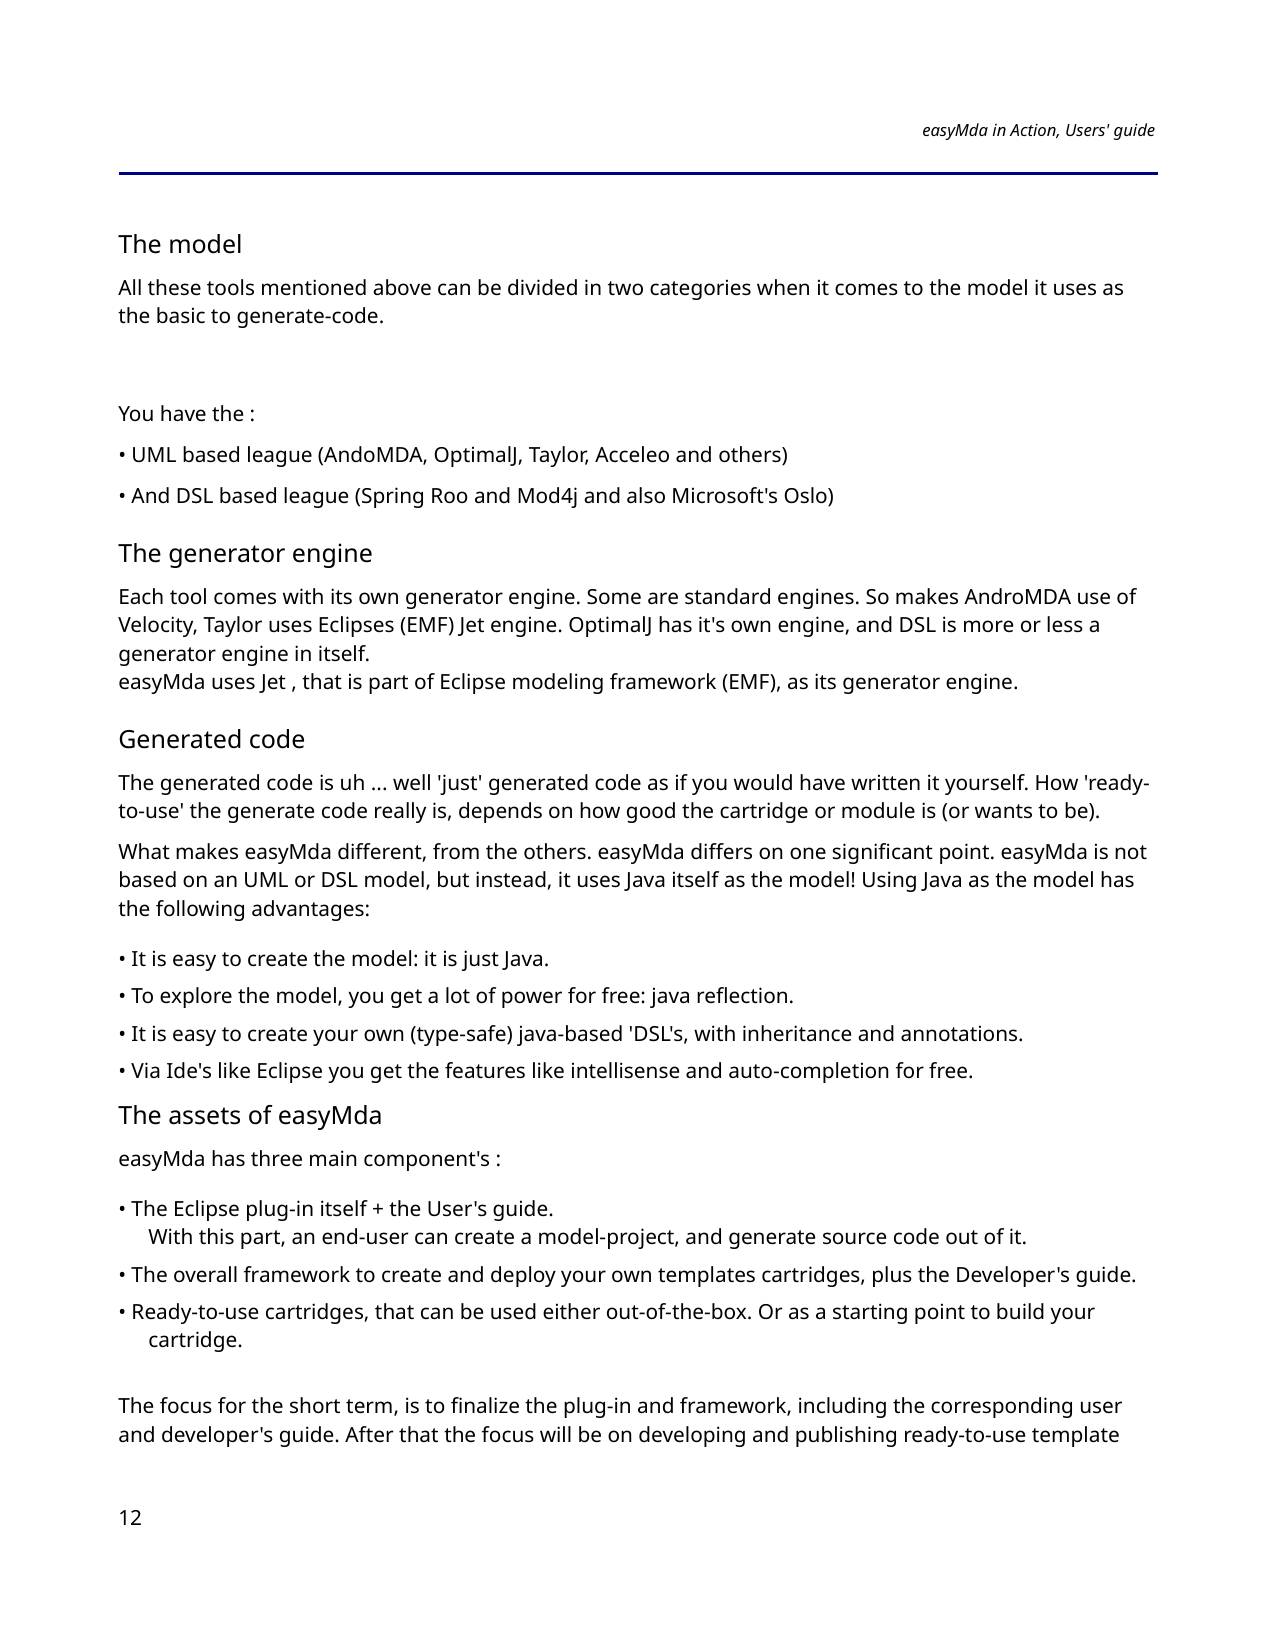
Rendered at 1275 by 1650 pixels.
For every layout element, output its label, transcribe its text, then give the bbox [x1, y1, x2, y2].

text What makes easyMda different, from the others. easyMda differs on one significant point. easyMda is not based on an UML or DSL model, but instead, it uses Java itself as the model! Using Java as the model has the following advantages: [118, 837, 1157, 922]
text All these tools mentioned above can be divided in two categories when it comes to the model it uses as the basic to generate-code. [118, 273, 1157, 330]
text The generated code is uh ... well 'just' generated code as if you would have written it yourself. How 'ready-to-use' the generate code really is, depends on how good the cartridge or module is (or wants to be). [118, 768, 1157, 824]
text You have the : [118, 343, 1157, 428]
text • The Eclipse plug-in itself + the User's guide. With this part, an end-user can create a model-project, and generate source code out of it. [118, 1194, 1157, 1251]
text • The overall framework to create and deploy your own templates cartridges, plus the Developer's guide. [118, 1260, 1157, 1288]
text • Via Ide's like Eclipse you get the features like intellisense and auto-completion for free. [118, 1056, 1157, 1084]
text • Ready-to-use cartridges, that can be used either out-of-the-box. Or as a starting point to build your cartridge. [118, 1297, 1157, 1354]
text • And DSL based league (Spring Roo and Mod4j and also Microsoft's Oslo) [118, 481, 1157, 510]
text • To explore the model, you get a lot of power for free: java reflection. [118, 981, 1157, 1010]
text Each tool comes with its own generator engine. Some are standard engines. So makes AndroMDA use of Velocity, Taylor uses Eclipses (EMF) Jet engine. OptimalJ has it's own engine, and DSL is more or less a generator engine in itself. easyMda uses Jet , that is part of Eclipse modeling framework (EMF), as its generator engine. [118, 582, 1157, 696]
subtitle Generated code [118, 722, 1157, 756]
text The focus for the short term, is to finalize the plug-in and framework, including the corresponding user and developer's guide. After that the focus will be on developing and publishing ready-to-use template [118, 1391, 1157, 1448]
text easyMda has three main component's : [118, 1144, 1157, 1172]
text • UML based league (AndoMDA, OptimalJ, Taylor, Acceleo and others) [118, 440, 1157, 469]
subtitle The model [118, 227, 1157, 261]
text • It is easy to create the model: it is just Java. [118, 944, 1157, 972]
subtitle The generator engine [118, 536, 1157, 570]
subtitle The assets of easyMda [118, 1098, 1157, 1132]
text • It is easy to create your own (type-safe) java-based 'DSL's, with inheritance and annotations. [118, 1019, 1157, 1047]
